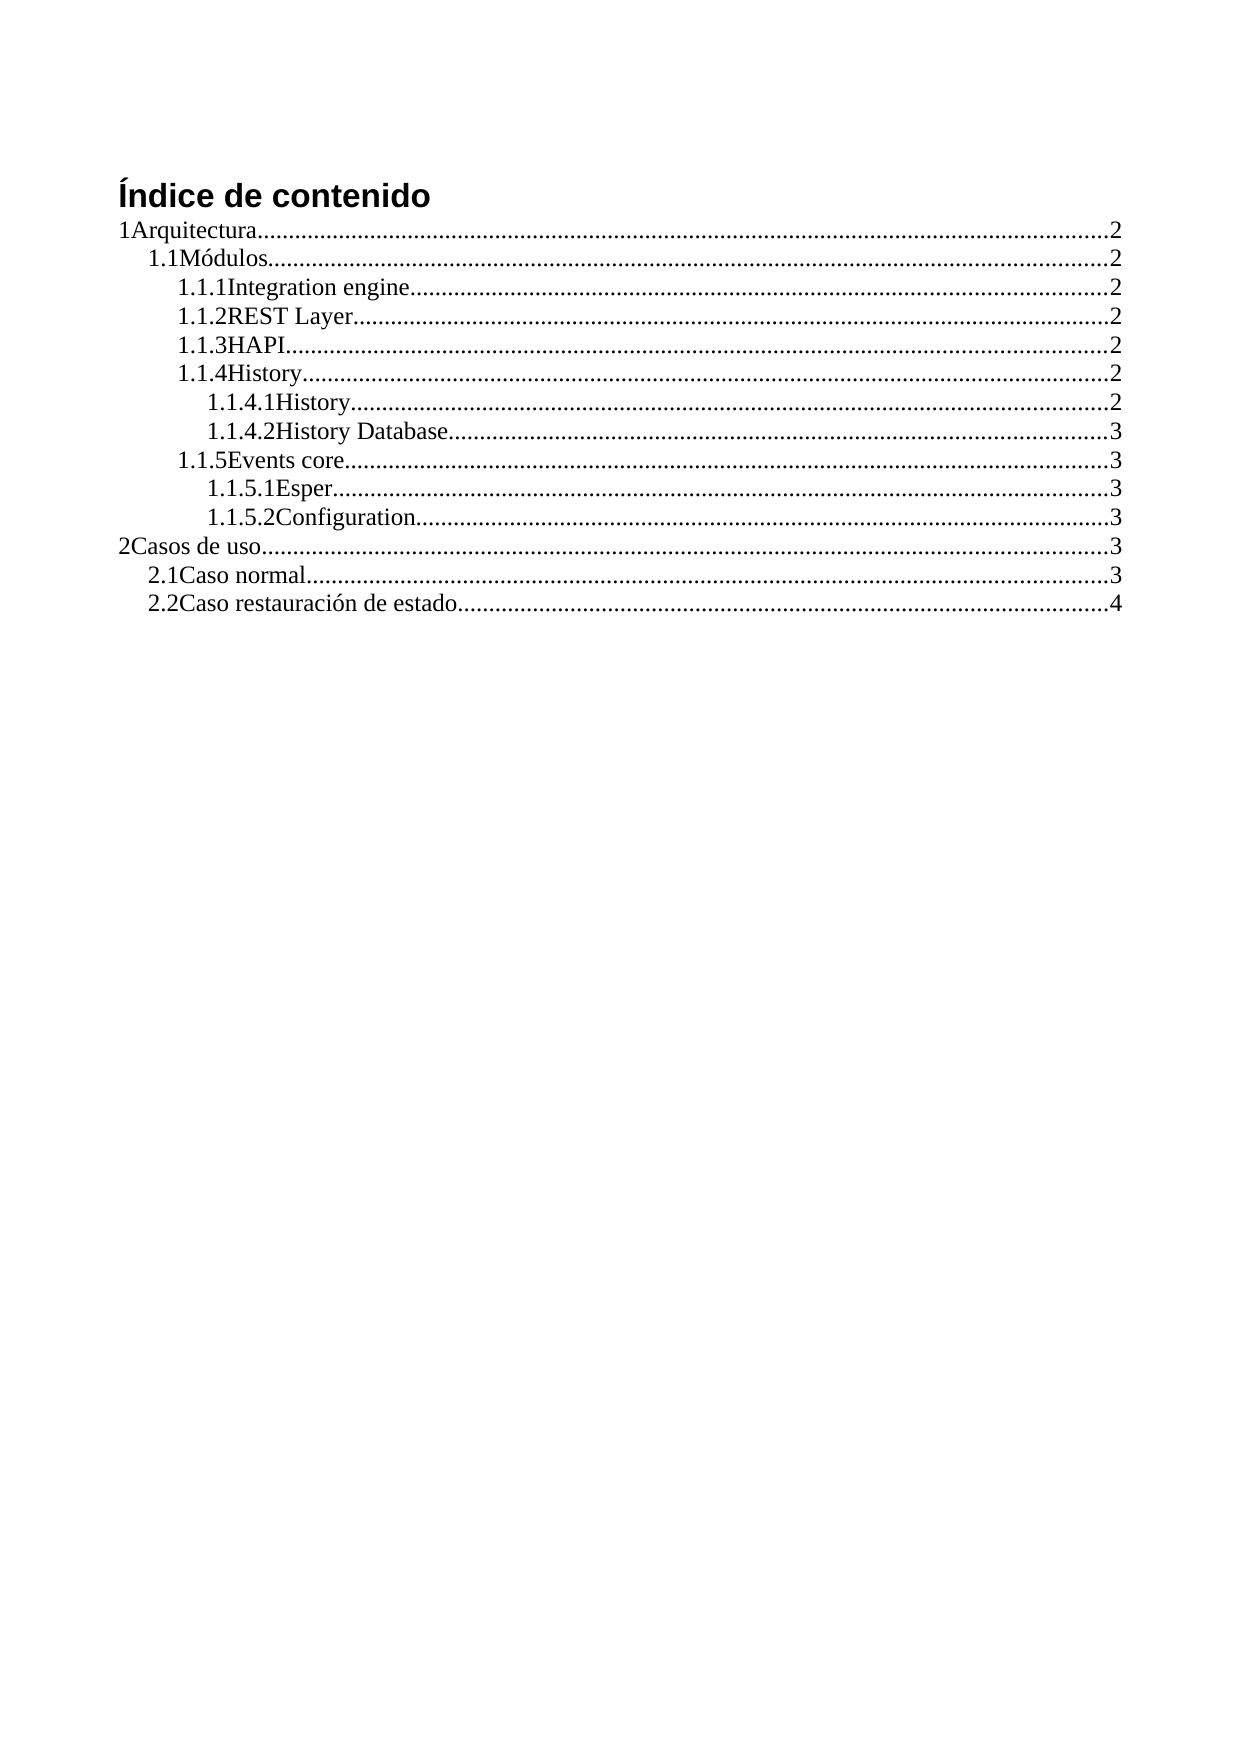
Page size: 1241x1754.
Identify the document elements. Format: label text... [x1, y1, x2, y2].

text 1.1.5.1Esper 3 [207, 473, 1122, 502]
text 1.1.1Integration engine 2 [177, 272, 1122, 301]
text 1.1.2REST Layer 2 [177, 301, 1122, 330]
text 2Casos de uso 3 [118, 531, 1122, 560]
text 1.1.3HAPI 2 [177, 330, 1122, 358]
text 2.1Caso normal 3 [148, 560, 1122, 588]
text 1.1.4.2History Database 3 [207, 416, 1122, 445]
text 2.2Caso restauración de estado 4 [148, 588, 1122, 617]
text 1Arquitectura 2 [118, 215, 1122, 243]
text 1.1Módulos 2 [148, 243, 1122, 272]
text 1.1.4.1History 2 [207, 387, 1122, 416]
text 1.1.5Events core 3 [177, 445, 1122, 473]
subtitle Índice de contenido [118, 176, 1122, 215]
text 1.1.4History 2 [177, 358, 1122, 387]
text 1.1.5.2Configuration 3 [207, 502, 1122, 531]
